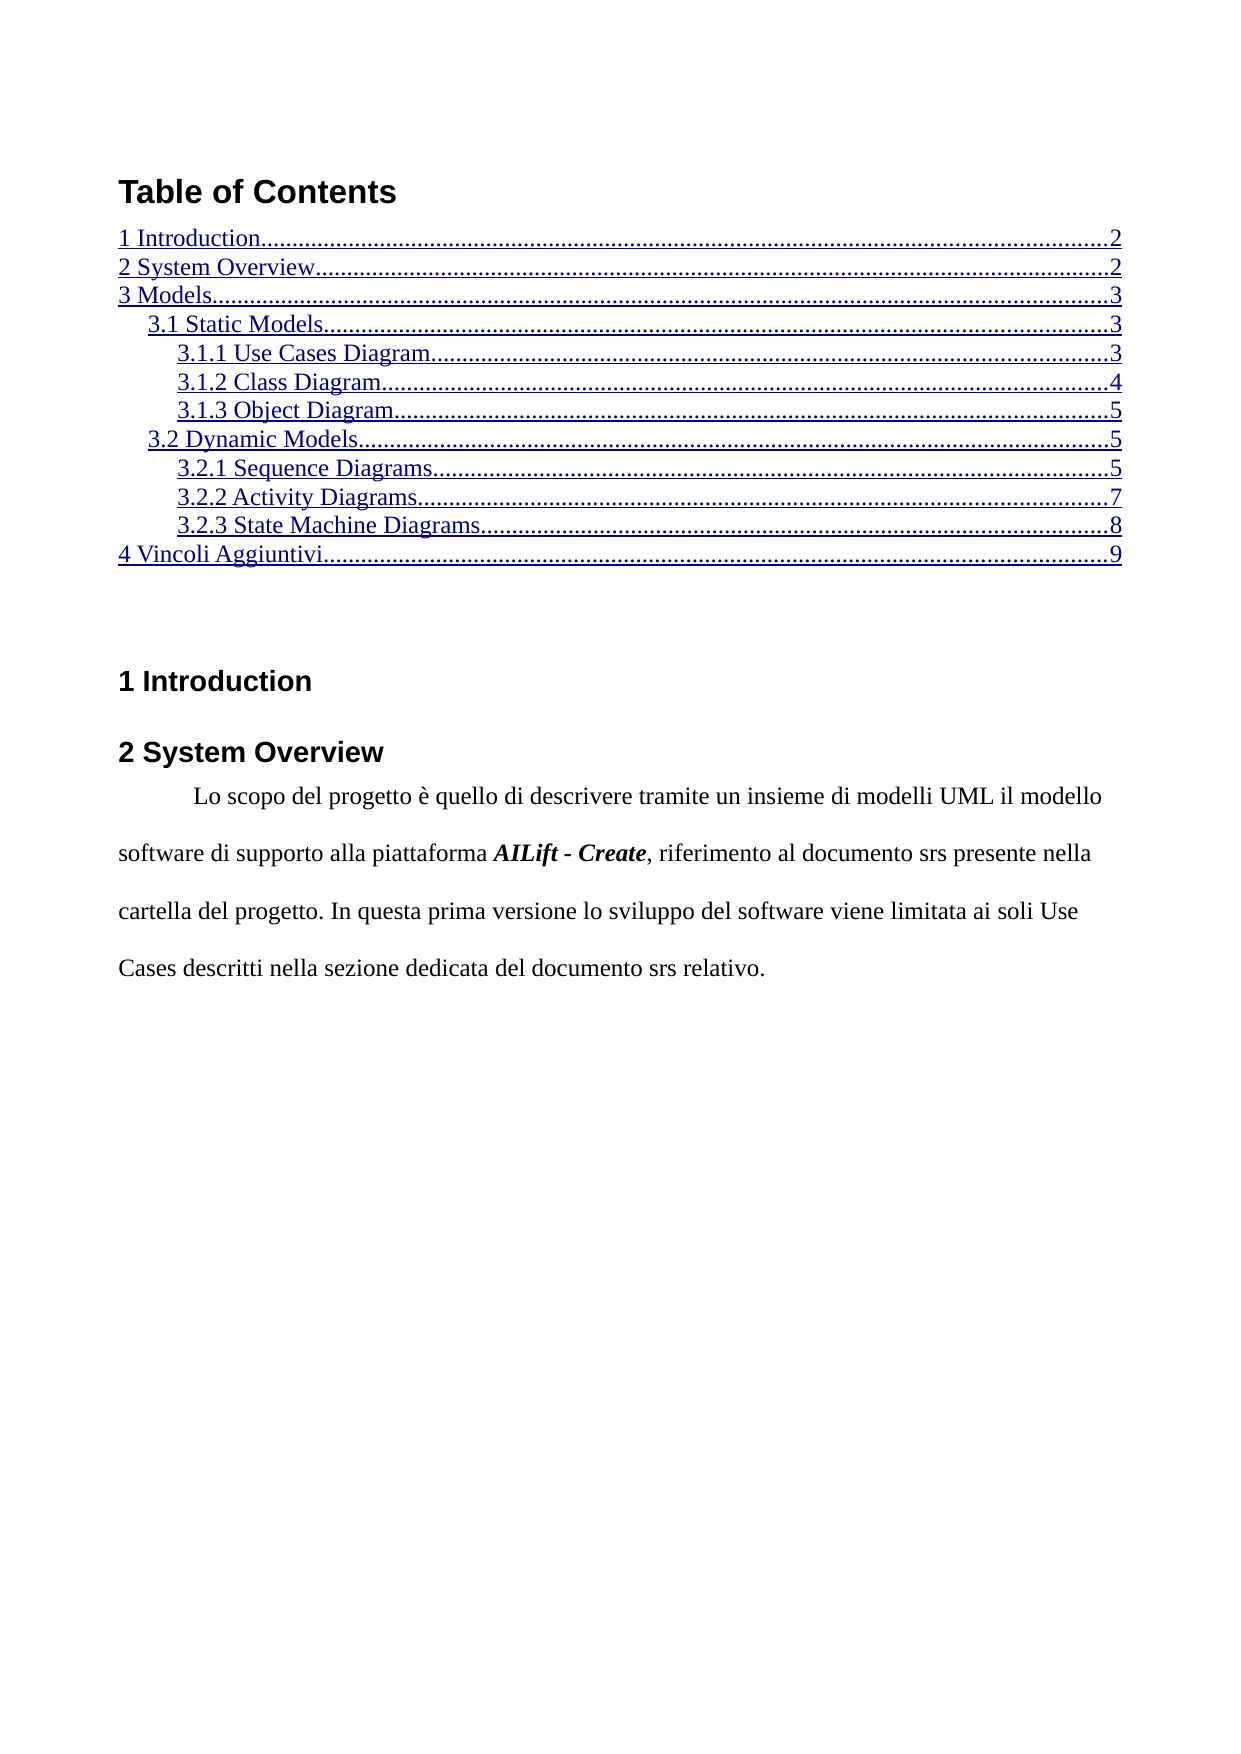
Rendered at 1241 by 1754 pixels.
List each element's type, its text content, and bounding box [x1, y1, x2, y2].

text 3.2.2 Activity Diagrams 7 [177, 482, 1122, 507]
text 3.2 Dynamic Models 5 [148, 424, 1122, 449]
subtitle Table of Contents [118, 172, 1122, 210]
text 3.1.2 Class Diagram 4 [177, 367, 1122, 392]
subtitle 2 System Overview [118, 735, 1122, 768]
text 3.1 Static Models 3 [148, 309, 1122, 334]
text 3.2.3 State Machine Diagrams 8 [177, 510, 1122, 535]
text 3.1.1 Use Cases Diagram 3 [177, 338, 1122, 363]
text 3.1.3 Object Diagram 5 [177, 395, 1122, 420]
text Lo scopo del progetto è quello di descrivere tramite un insieme di modelli UML il modello software di supporto alla piattaforma AILift - Create, riferimento al documento srs presente nella cartella del progetto. In questa prima versione lo sviluppo del software viene limitata ai soli Use Cases descritti nella sezione dedicata del documento srs relativo. [118, 781, 1122, 982]
text 1 Introduction 2 [118, 223, 1122, 248]
text 3 Models 3 [118, 280, 1122, 305]
subtitle 1 Introduction [118, 664, 1122, 697]
text 2 System Overview 2 [118, 252, 1122, 277]
text 4 Vincoli Aggiuntivi 9 [118, 539, 1122, 564]
text 3.2.1 Sequence Diagrams 5 [177, 453, 1122, 478]
